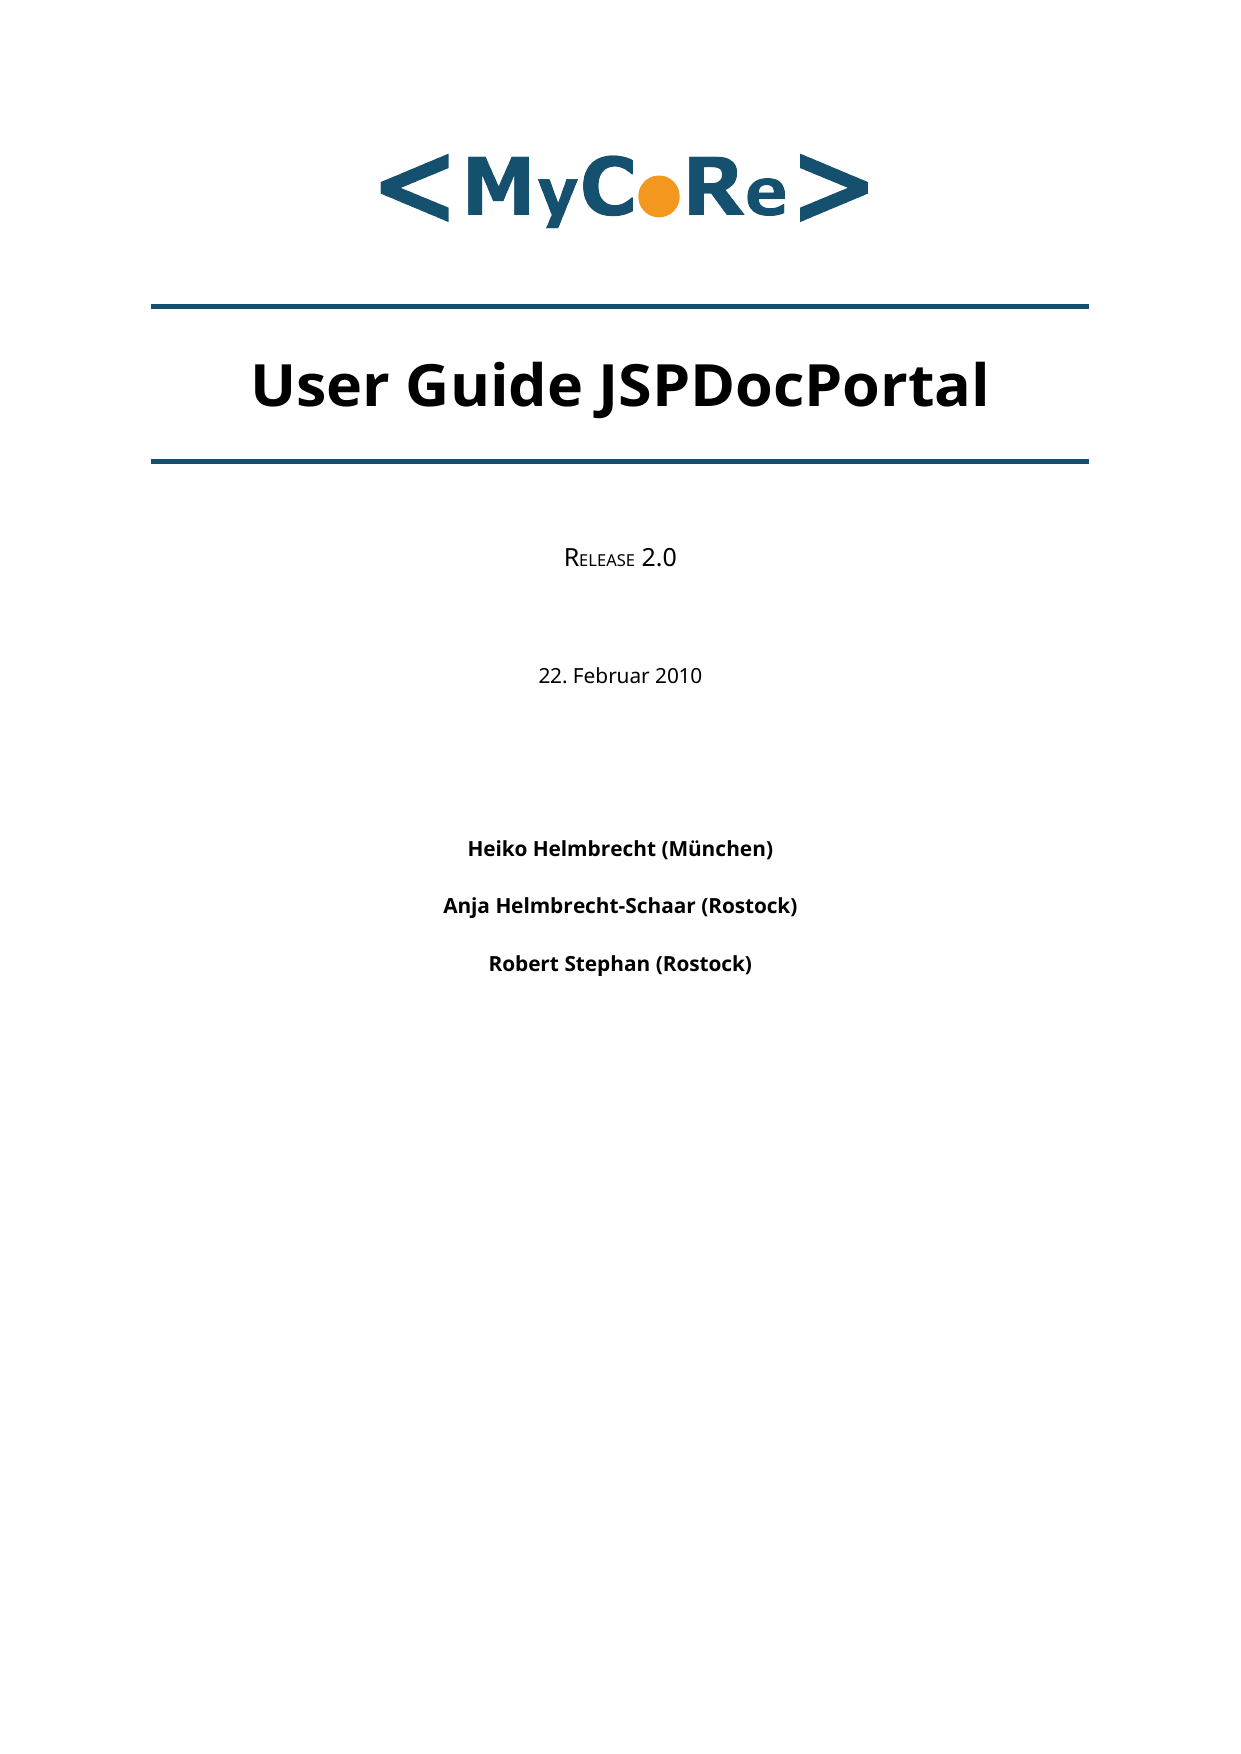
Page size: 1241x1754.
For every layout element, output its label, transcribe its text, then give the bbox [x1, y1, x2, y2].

table_header User Guide JSPDocPortal [151, 309, 1089, 459]
picture [360, 146, 880, 239]
table_cell Release 2.0 22. Februar 2010 Heiko Helmbrecht (München) Anja Helmbrecht-Schaar (Rostock) Robert Stephan (Rostock) [151, 464, 1089, 1092]
